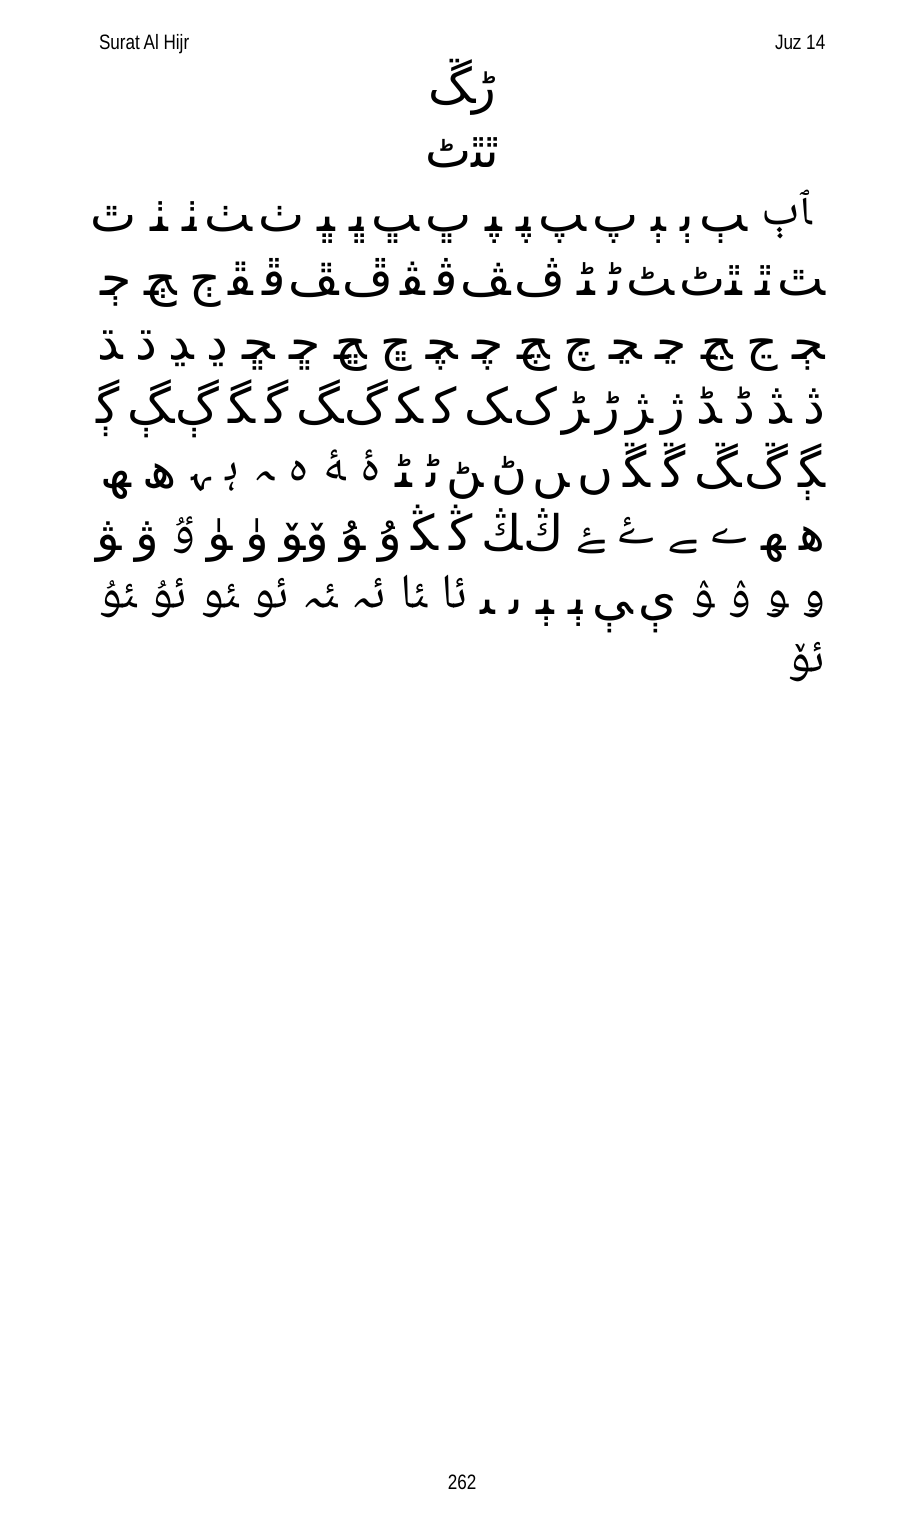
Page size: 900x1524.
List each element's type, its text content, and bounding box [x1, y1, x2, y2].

text ﭑﭒ ﭓ ﭔ ﭕ ﭖ ﭗ ﭘ ﭙ ﭚ ﭛ ﭜ ﭝ ﭞ ﭟ ﭠ ﭡ ﭢ ﭣ ﭤ ﭥﭦ ﭧ ﭨ ﭩ ﭪ ﭫ ﭬ ﭭ ﭮ ﭯ ﭰ ﭱ ﭲ ﭳ ﭴ ﭵ ﭶ ﭷ ﭸ ﭹ ﭺ ﭻ ﭼ ﭽ ﭾ ﭿ ﮀ ﮁ ﮂ ﮃ ﮄ ﮅ ﮆ ﮇ ﮈ ﮉ ﮊ ﮋ ﮌ ﮍ ﮎ ﮏ ﮐ ﮑ ﮒ ﮓ ﮔ ﮕ ﮖ ﮗ ﮘ ﮙ ﮚ ﮛ ﮜ ﮝ ﮞ ﮟ ﮠ ﮡ ﮢ ﮣ ﮤ ﮥ ﮦ ﮧ ﮨ ﮩ ﮪ ﮫ ﮬ ﮭ ﮮ ﮯ ﮰ ﮱ ﯓ ﯔ ﯕ ﯖ ﯗ ﯘ ﯙﯚ ﯛ ﯜ ﯝ ﯞ ﯟ ﯠ ﯡ ﯢ ﯣ ﯤ ﯥ ﯦ ﯧ ﯨ ﯩ ﯪ ﯫ ﯬ ﯭ ﯮ ﯯ ﯰ ﯱ ﯲ [99, 188, 825, 698]
text ﭤﭥﭦ [99, 124, 825, 188]
text ﮌﮛ [99, 60, 825, 124]
